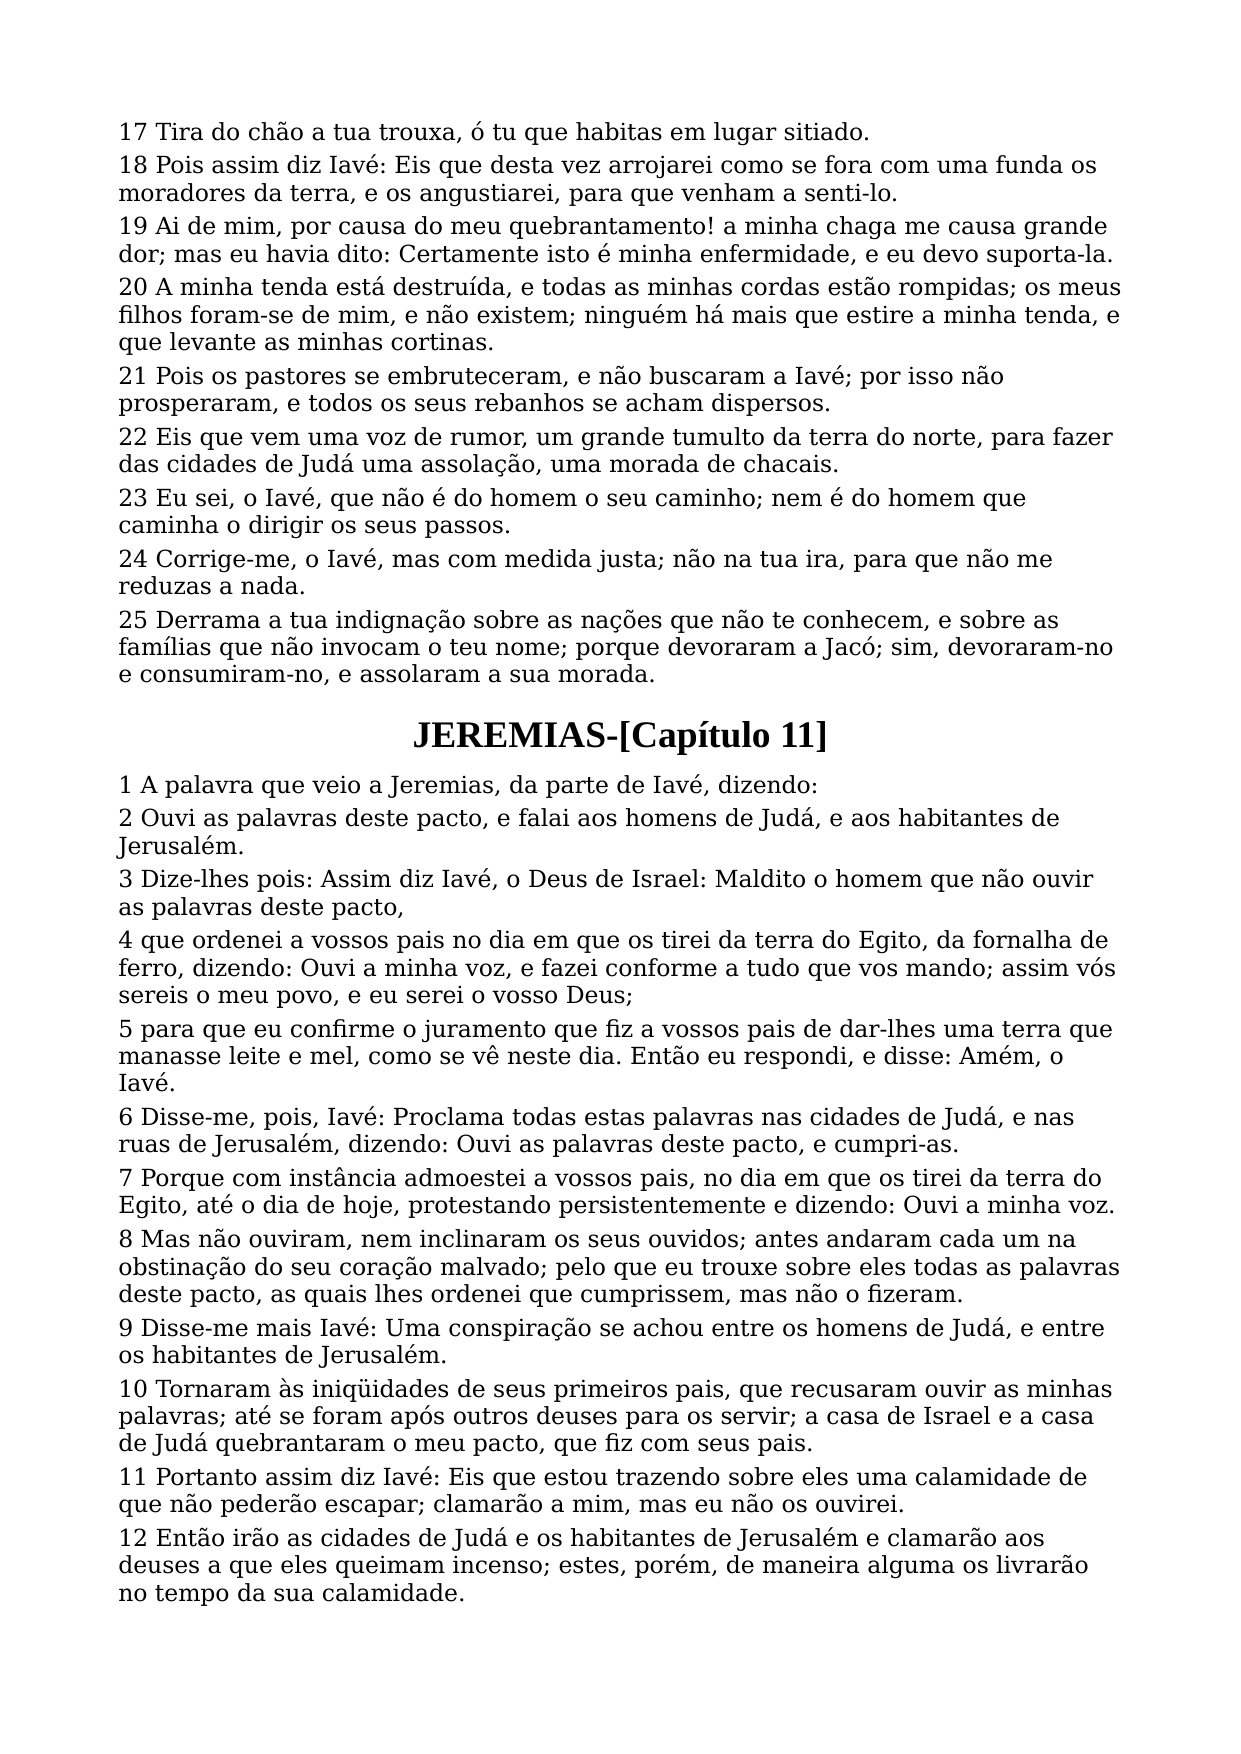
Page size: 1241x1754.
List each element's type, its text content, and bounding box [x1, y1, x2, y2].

text 21 Pois os pastores se embruteceram, e não buscaram a Iavé; por isso não prosperaram, e todos os seus rebanhos se acham dispersos. [118, 362, 1122, 417]
text 18 Pois assim diz Iavé: Eis que desta vez arrojarei como se fora com uma funda os moradores da terra, e os angustiarei, para que venham a senti-lo. [118, 152, 1122, 206]
text 1 A palavra que veio a Jeremias, da parte de Iavé, dizendo: [118, 771, 1122, 798]
text 23 Eu sei, o Iavé, que não é do homem o seu caminho; nem é do homem que caminha o dirigir os seus passos. [118, 484, 1122, 539]
subtitle JEREMIAS-[Capítulo 11] [118, 712, 1122, 756]
text 4 que ordenei a vossos pais no dia em que os tirei da terra do Egito, da fornalha de ferro, dizendo: Ouvi a minha voz, e fazei conforme a tudo que vos mando; assim vós sereis o meu povo, e eu serei o vosso Deus; [118, 927, 1122, 1009]
text 2 Ouvi as palavras deste pacto, e falai aos homens de Judá, e aos habitantes de Jerusalém. [118, 805, 1122, 859]
text 20 A minha tenda está destruída, e todas as minhas cordas estão rompidas; os meus filhos foram-se de mim, e não existem; ninguém há mais que estire a minha tenda, e que levante as minhas cortinas. [118, 274, 1122, 356]
text 17 Tira do chão a tua trouxa, ó tu que habitas em lugar sitiado. [118, 118, 1122, 145]
text 8 Mas não ouviram, nem inclinaram os seus ouvidos; antes andaram cada um na obstinação do seu coração malvado; pelo que eu trouxe sobre eles todas as palavras deste pacto, as quais lhes ordenei que cumprissem, mas não o fizeram. [118, 1226, 1122, 1308]
text 19 Ai de mim, por causa do meu quebrantamento! a minha chaga me causa grande dor; mas eu havia dito: Certamente isto é minha enfermidade, e eu devo suporta-la. [118, 213, 1122, 267]
text 6 Disse-me, pois, Iavé: Proclama todas estas palavras nas cidades de Judá, e nas ruas de Jerusalém, dizendo: Ouvi as palavras deste pacto, e cumpri-as. [118, 1104, 1122, 1158]
text 25 Derrama a tua indignação sobre as nações que não te conhecem, e sobre as famílias que não invocam o teu nome; porque devoraram a Jacó; sim, devoraram-no e consumiram-no, e assolaram a sua morada. [118, 606, 1122, 688]
text 7 Porque com instância admoestei a vossos pais, no dia em que os tirei da terra do Egito, até o dia de hoje, protestando persistentemente e dizendo: Ouvi a minha voz. [118, 1165, 1122, 1219]
text 24 Corrige-me, o Iavé, mas com medida justa; não na tua ira, para que não me reduzas a nada. [118, 545, 1122, 600]
text 22 Eis que vem uma voz de rumor, um grande tumulto da terra do norte, para fazer das cidades de Judá uma assolação, uma morada de chacais. [118, 423, 1122, 478]
text 12 Então irão as cidades de Judá e os habitantes de Jerusalém e clamarão aos deuses a que eles queimam incenso; estes, porém, de maneira alguma os livrarão no tempo da sua calamidade. [118, 1524, 1122, 1606]
text 9 Disse-me mais Iavé: Uma conspiração se achou entre os homens de Judá, e entre os habitantes de Jerusalém. [118, 1314, 1122, 1369]
text 10 Tornaram às iniqüidades de seus primeiros pais, que recusaram ouvir as minhas palavras; até se foram após outros deuses para os servir; a casa de Israel e a casa de Judá quebrantaram o meu pacto, que fiz com seus pais. [118, 1375, 1122, 1457]
text 3 Dize-lhes pois: Assim diz Iavé, o Deus de Israel: Maldito o homem que não ouvir as palavras deste pacto, [118, 866, 1122, 921]
text 11 Portanto assim diz Iavé: Eis que estou trazendo sobre eles uma calamidade de que não pederão escapar; clamarão a mim, mas eu não os ouvirei. [118, 1463, 1122, 1518]
text 5 para que eu confirme o juramento que fiz a vossos pais de dar-lhes uma terra que manasse leite e mel, como se vê neste dia. Então eu respondi, e disse: Amém, o Iavé. [118, 1015, 1122, 1097]
